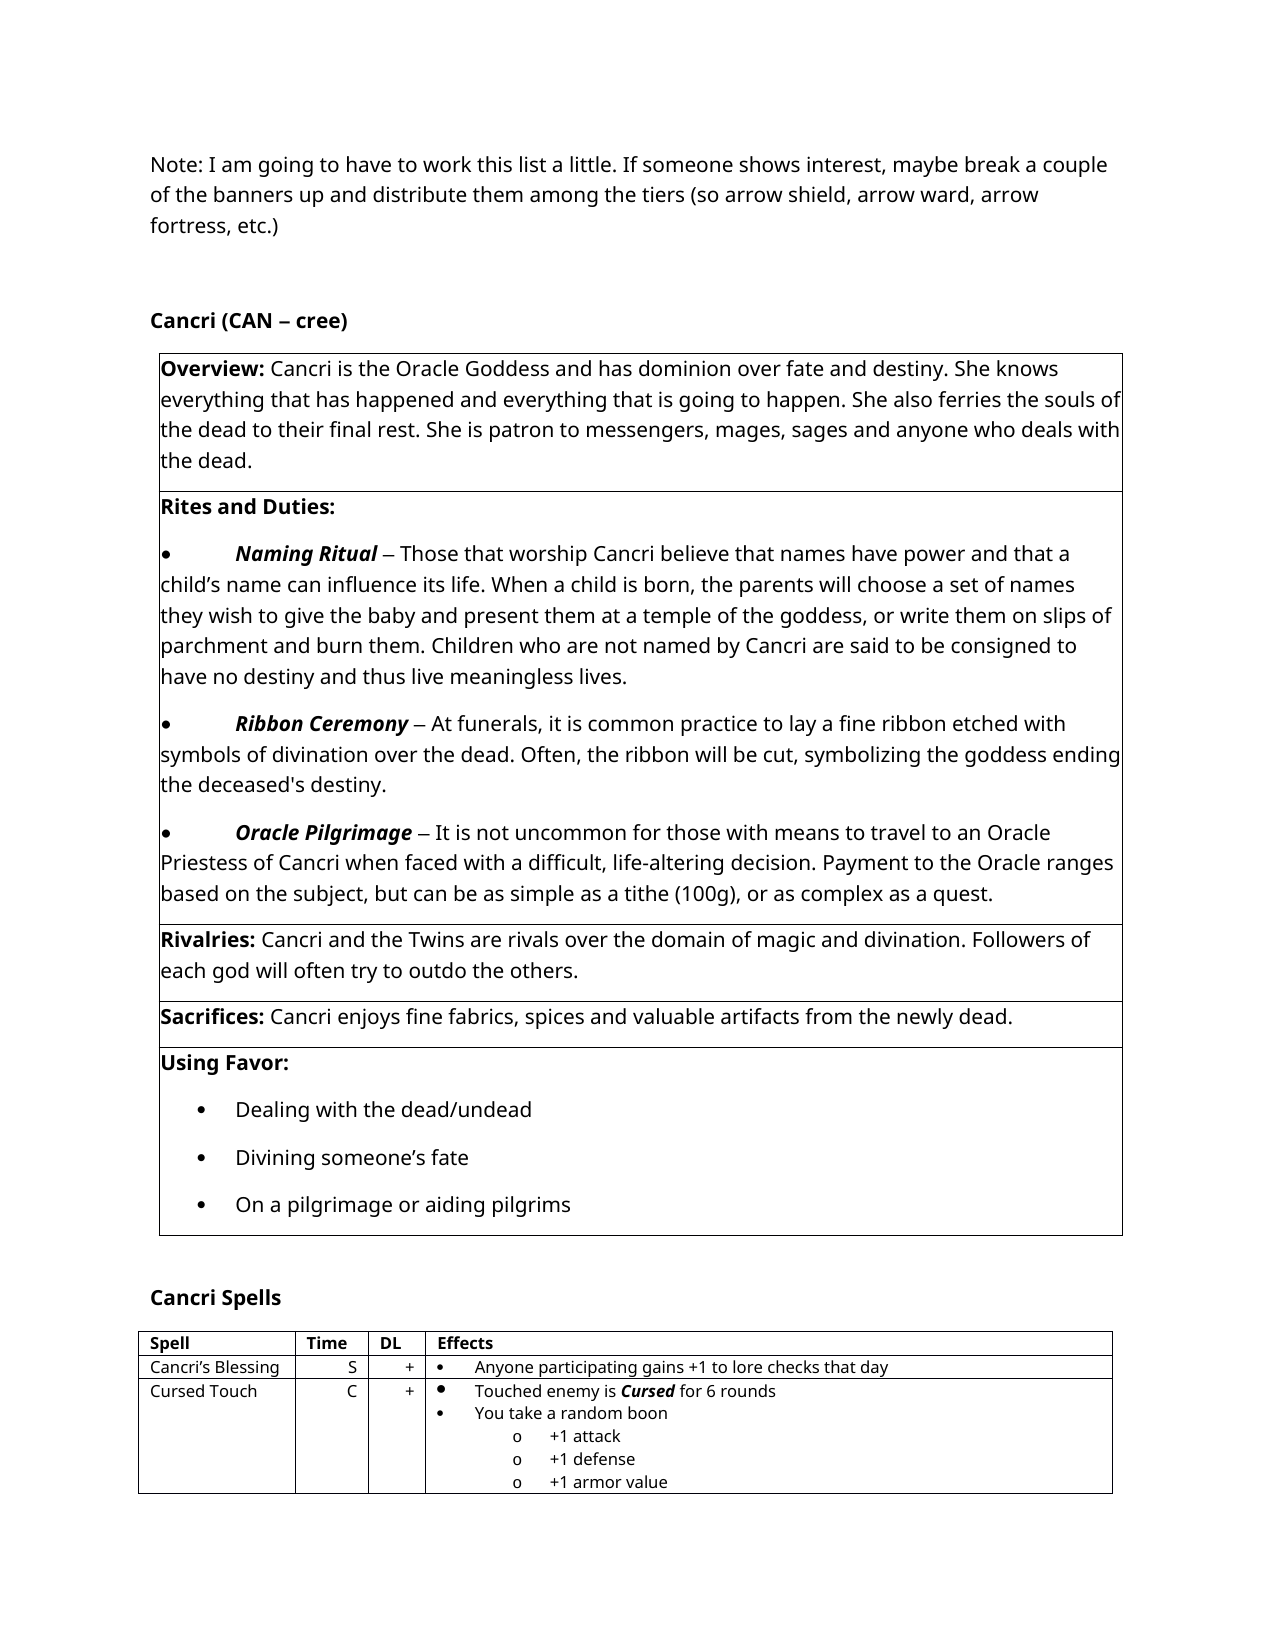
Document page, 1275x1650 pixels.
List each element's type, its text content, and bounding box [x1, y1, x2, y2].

table_cell Touched enemy is Cursed for 6 rounds You take a random boon +1 attack +1 defense +1 armor value +1 damage +1 wound rolls Heal 1d4 points (or temp hits) [426, 1379, 1112, 1493]
table_header Overview: Cancri is the Oracle Goddess and has dominion over fate and destiny. She knows everything that has happened and everything that is going to happen. She also ferries the souls of the dead to their final rest. She is patron to messengers, mages, sages and anyone who deals with the dead. [160, 354, 1122, 491]
table_header Time [296, 1332, 368, 1354]
table_cell + [369, 1379, 425, 1493]
table_cell Sacrifices: Cancri enjoys fine fabrics, spices and valuable artifacts from the newly dead. [160, 1002, 1122, 1047]
table_cell Cursed Touch [139, 1379, 295, 1493]
table_cell S [296, 1356, 368, 1378]
table_cell Rivalries: Cancri and the Twins are rivals over the domain of magic and divination. Followers of each god will often try to outdo the others. [160, 925, 1122, 1001]
text Note: I am going to have to work this list a little. If someone shows interest, maybe break a couple of the banners up and distribute them among the tiers (so arrow shield, arrow ward, arrow fortress, etc.) [150, 150, 1125, 240]
table_header Effects [426, 1332, 1112, 1354]
text Cancri (CAN – cree) [150, 306, 1125, 334]
table_cell + [369, 1356, 425, 1378]
text Cancri Spells [150, 1283, 1125, 1312]
table_cell C [296, 1379, 368, 1493]
table_cell Using Favor: Dealing with the dead/undead Divining someone’s fate On a pilgrimage or aiding pilgrims [160, 1048, 1122, 1235]
table_header Spell [139, 1332, 295, 1354]
table_cell Anyone participating gains +1 to lore checks that day [426, 1356, 1112, 1378]
table_cell Cancri’s Blessing [139, 1356, 295, 1378]
table_header DL [369, 1332, 425, 1354]
table_cell Rites and Duties: Naming Ritual – Those that worship Cancri believe that names have power and that a child’s name can influence its life. When a child is born, the parents will choose a set of names they wish to give the baby and present them at a temple of the goddess, or write them on slips of parchment and burn them. Children who are not named by Cancri are said to be consigned to have no destiny and thus live meaningless lives. Ribbon Ceremony – At funerals, it is common practice to lay a fine ribbon etched with symbols of divination over the dead. Often, the ribbon will be cut, symbolizing the goddess ending the deceased's destiny. Oracle Pilgrimage – It is not uncommon for those with means to travel to an Oracle Priestess of Cancri when faced with a difficult, life-altering decision. Payment to the Oracle ranges based on the subject, but can be as simple as a tithe (100g), or as complex as a quest. [160, 492, 1122, 924]
